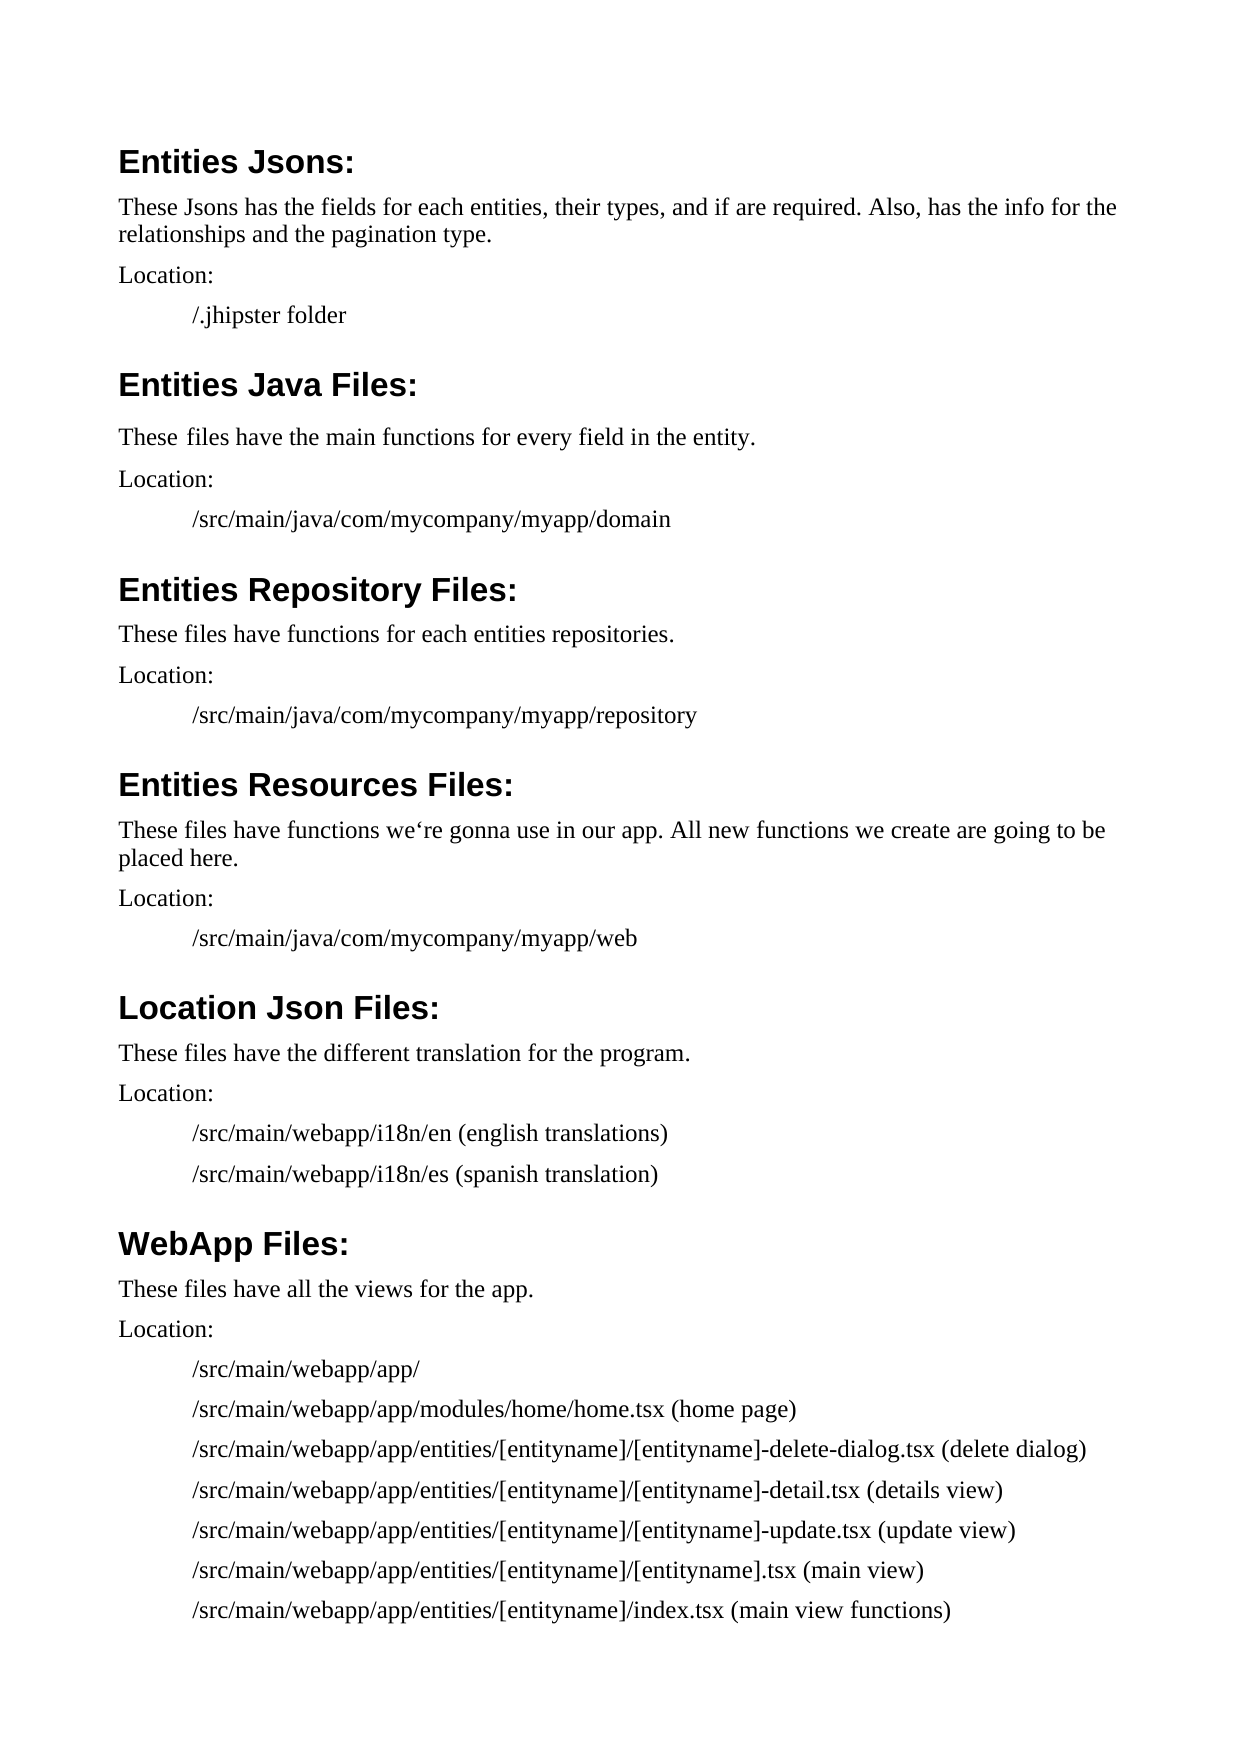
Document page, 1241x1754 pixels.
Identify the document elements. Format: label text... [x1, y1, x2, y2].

text These files have functions for each entities repositories. [118, 621, 1122, 648]
text /src/main/java/com/mycompany/myapp/web [118, 924, 1122, 952]
text /src/main/webapp/app/entities/[entityname]/[entityname]-detail.tsx (details view) [118, 1476, 1122, 1503]
text /src/main/java/com/mycompany/myapp/domain [118, 506, 1122, 533]
text /.jhipster folder [118, 301, 1122, 329]
text /src/main/webapp/app/entities/[entityname]/[entityname]-update.tsx (update view) [118, 1516, 1122, 1544]
text Location: [118, 261, 1122, 288]
text /src/main/webapp/app/entities/[entityname]/[entityname].tsx (main view) [118, 1556, 1122, 1584]
text These Jsons has the fields for each entities, their types, and if are required. Also, has the info for the relationships and the pagination type. [118, 193, 1122, 248]
text Location: [118, 661, 1122, 688]
text Location: [118, 884, 1122, 912]
text Location: [118, 1315, 1122, 1343]
text /src/main/webapp/i18n/en (english translations) [118, 1119, 1122, 1147]
text These files have all the views for the app. [118, 1275, 1122, 1302]
text These files have the main functions for every field in the entity. [118, 416, 1122, 453]
subtitle Entities Resources Files: [118, 766, 1122, 803]
text These files have the different translation for the program. [118, 1039, 1122, 1067]
text These files have functions we‘re gonna use in our app. All new functions we create are going to be placed here. [118, 816, 1122, 871]
text /src/main/webapp/app/entities/[entityname]/[entityname]-delete-dialog.tsx (delete dialog) [118, 1436, 1122, 1463]
subtitle Location Json Files: [118, 989, 1122, 1027]
subtitle Entities Repository Files: [118, 571, 1122, 608]
text /src/main/java/com/mycompany/myapp/repository [118, 701, 1122, 729]
text /src/main/webapp/app/entities/[entityname]/index.tsx (main view functions) [118, 1596, 1122, 1624]
subtitle Entities Jsons: [118, 143, 1122, 180]
subtitle WebApp Files: [118, 1225, 1122, 1262]
subtitle Entities Java Files: [118, 366, 1122, 403]
text Location: [118, 1079, 1122, 1107]
text /src/main/webapp/i18n/es (spanish translation) [118, 1160, 1122, 1187]
text /src/main/webapp/app/ [118, 1355, 1122, 1383]
text /src/main/webapp/app/modules/home/home.tsx (home page) [118, 1395, 1122, 1423]
text Location: [118, 465, 1122, 493]
